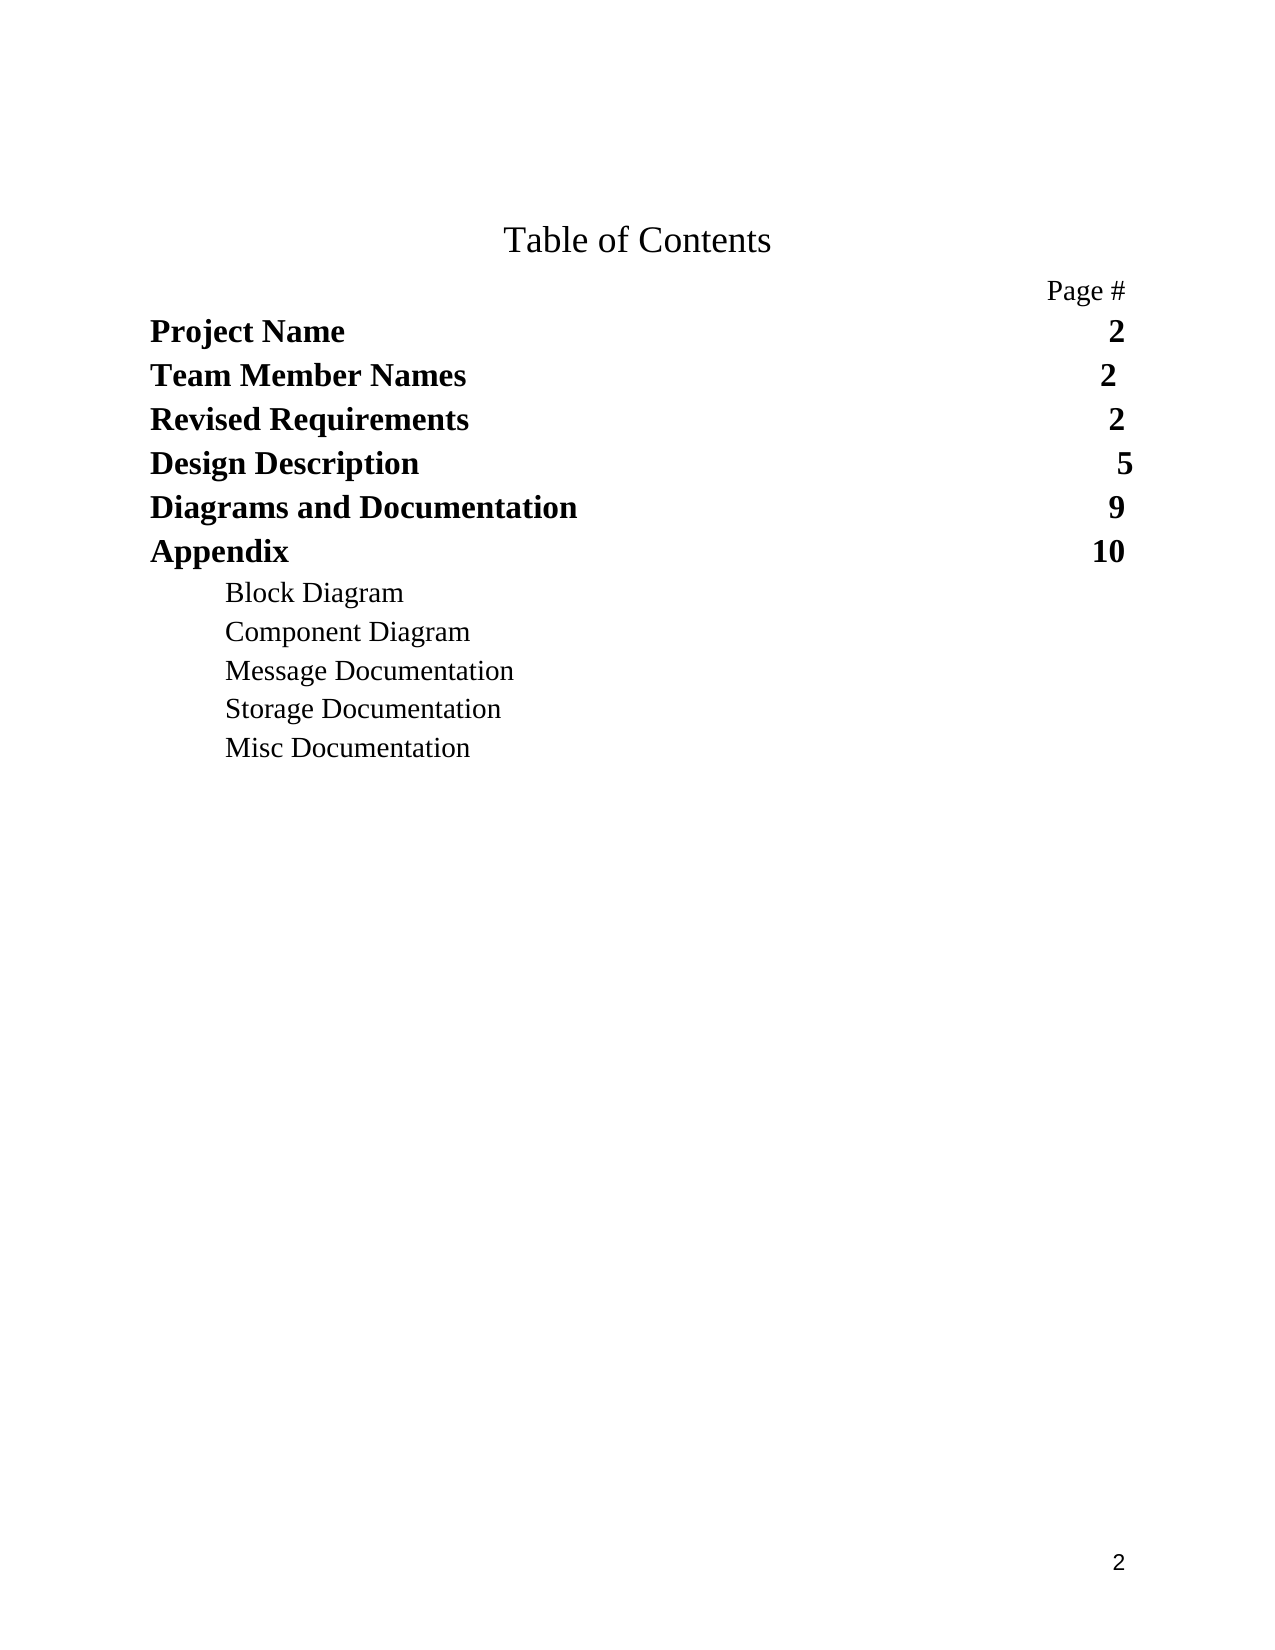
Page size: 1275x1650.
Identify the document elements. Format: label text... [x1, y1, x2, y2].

text Misc Documentation [225, 730, 1125, 763]
text Team Member Names 2 [150, 355, 1125, 393]
text Page # [150, 273, 1125, 306]
text Revised Requirements 2 [150, 399, 1125, 438]
text Appendix 10 [150, 531, 1125, 570]
text Storage Documentation [225, 691, 1125, 725]
text Project Name 2 [150, 311, 1125, 349]
text Diagrams and Documentation 9 [150, 487, 1125, 526]
text Block Diagram [225, 576, 1125, 609]
text Component Diagram [225, 614, 1125, 648]
subtitle Table of Contents [150, 217, 1125, 260]
text Design Description 5 [150, 443, 1125, 482]
text Message Documentation [225, 653, 1125, 686]
